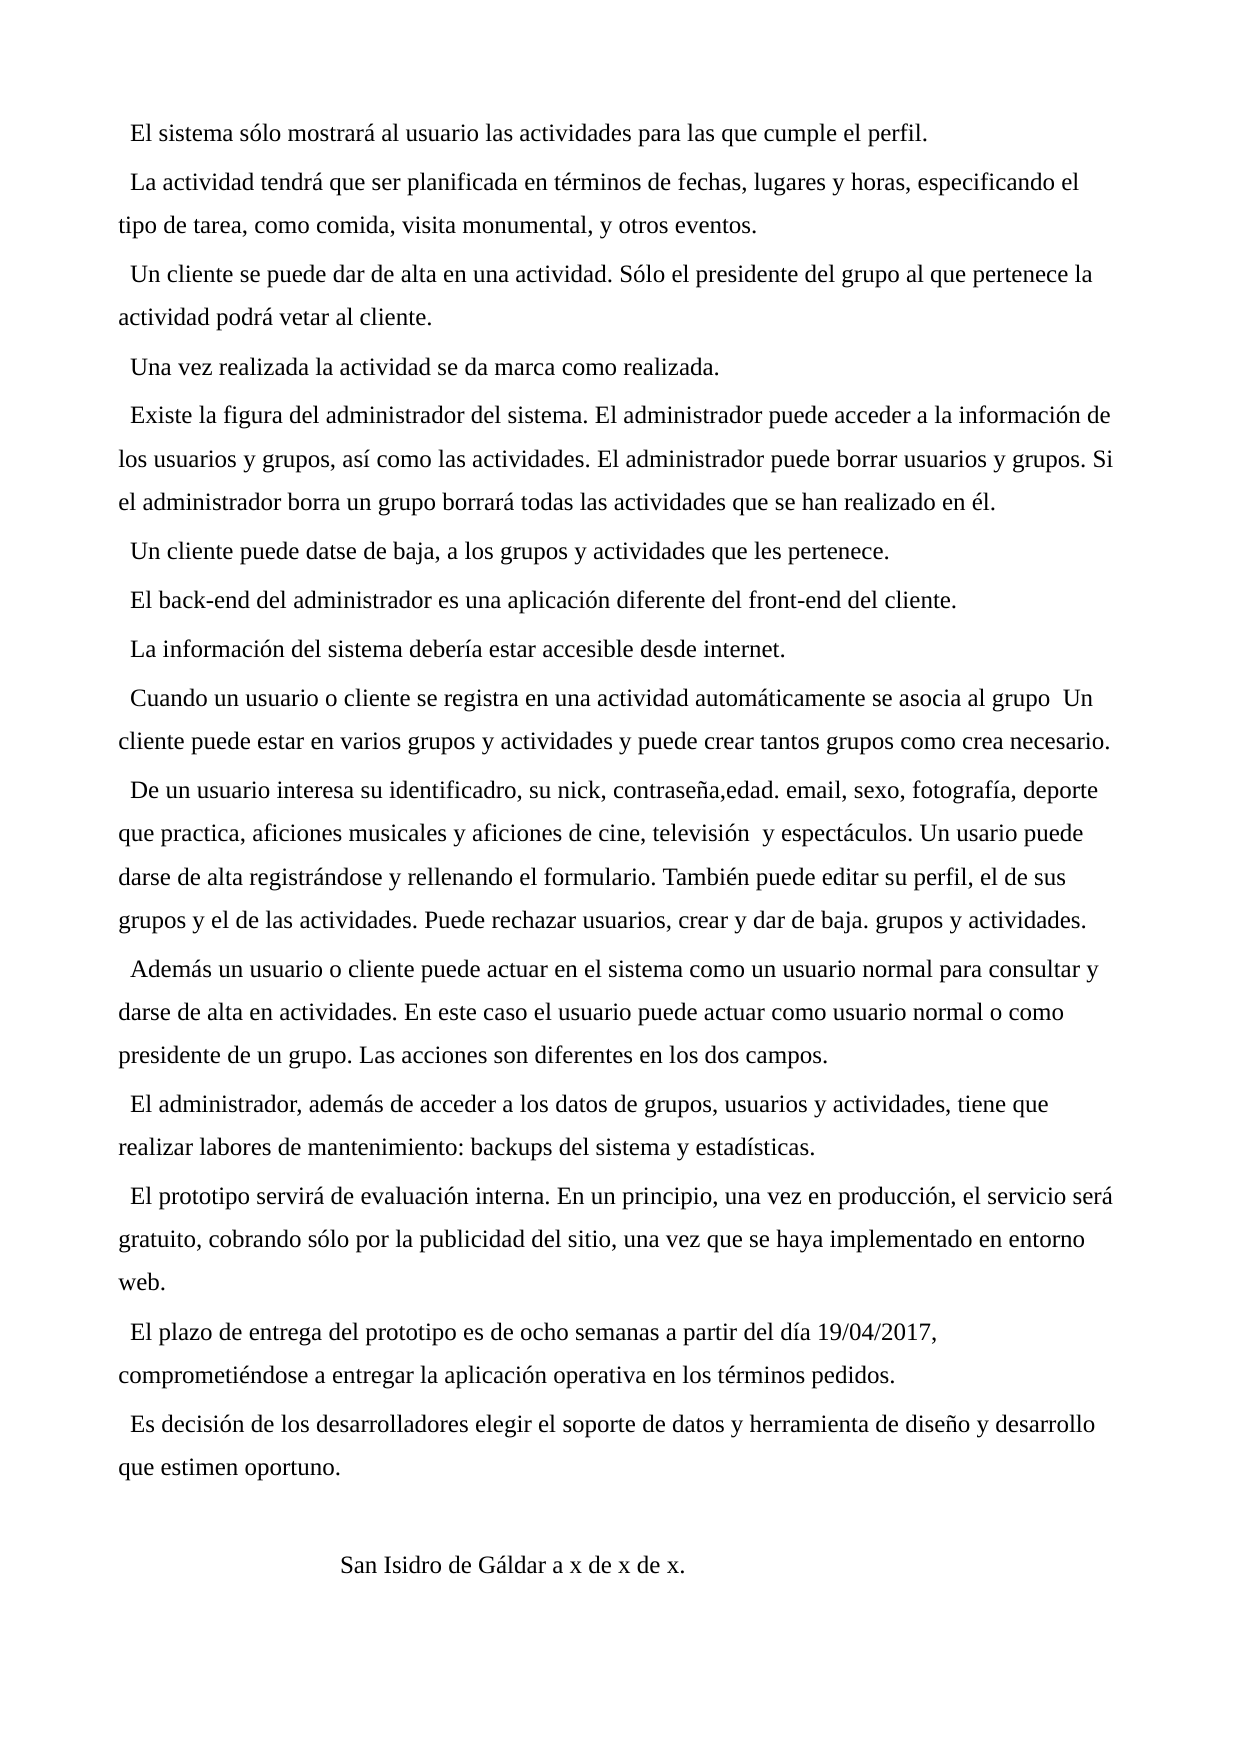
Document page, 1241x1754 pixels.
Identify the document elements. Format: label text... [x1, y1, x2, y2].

text El back-end del administrador es una aplicación diferente del front-end del cliente. [118, 585, 1122, 614]
text Existe la figura del administrador del sistema. El administrador puede acceder a la información de los usuarios y grupos, así como las actividades. El administrador puede borrar usuarios y grupos. Si el administrador borra un grupo borrará todas las actividades que se han realizado en él. [118, 401, 1122, 516]
text La información del sistema debería estar accesible desde internet. [118, 634, 1122, 663]
text El sistema sólo mostrará al usuario las actividades para las que cumple el perfil. [118, 118, 1122, 147]
text Un cliente puede datse de baja, a los grupos y actividades que les pertenece. [118, 536, 1122, 565]
text El plazo de entrega del prototipo es de ocho semanas a partir del día 19/04/2017, comprometiéndose a entregar la aplicación operativa en los términos pedidos. [118, 1317, 1122, 1388]
text La actividad tendrá que ser planificada en términos de fechas, lugares y horas, especificando el tipo de tarea, como comida, visita monumental, y otros eventos. [118, 167, 1122, 239]
text De un usuario interesa su identificadro, su nick, contraseña,edad. email, sexo, fotografía, deporte que practica, aficiones musicales y aficiones de cine, televisión y espectáculos. Un usario puede darse de alta registrándose y rellenando el formulario. También puede editar su perfil, el de sus grupos y el de las actividades. Puede rechazar usuarios, crear y dar de baja. grupos y actividades. [118, 775, 1122, 933]
text Una vez realizada la actividad se da marca como realizada. [118, 352, 1122, 380]
text Es decisión de los desarrolladores elegir el soporte de datos y herramienta de diseño y desarrollo que estimen oportuno. [118, 1409, 1122, 1481]
text Un cliente se puede dar de alta en una actividad. Sólo el presidente del grupo al que pertenece la actividad podrá vetar al cliente. [118, 259, 1122, 331]
text San Isidro de Gáldar a x de x de x. [118, 1550, 1122, 1579]
text Cuando un usuario o cliente se registra en una actividad automáticamente se asocia al grupo Un cliente puede estar en varios grupos y actividades y puede crear tantos grupos como crea necesario. [118, 683, 1122, 755]
text El prototipo servirá de evaluación interna. En un principio, una vez en producción, el servicio será gratuito, cobrando sólo por la publicidad del sitio, una vez que se haya implementado en entorno web. [118, 1181, 1122, 1296]
text El administrador, además de acceder a los datos de grupos, usuarios y actividades, tiene que realizar labores de mantenimiento: backups del sistema y estadísticas. [118, 1089, 1122, 1161]
text Además un usuario o cliente puede actuar en el sistema como un usuario normal para consultar y darse de alta en actividades. En este caso el usuario puede actuar como usuario normal o como presidente de un grupo. Las acciones son diferentes en los dos campos. [118, 954, 1122, 1069]
